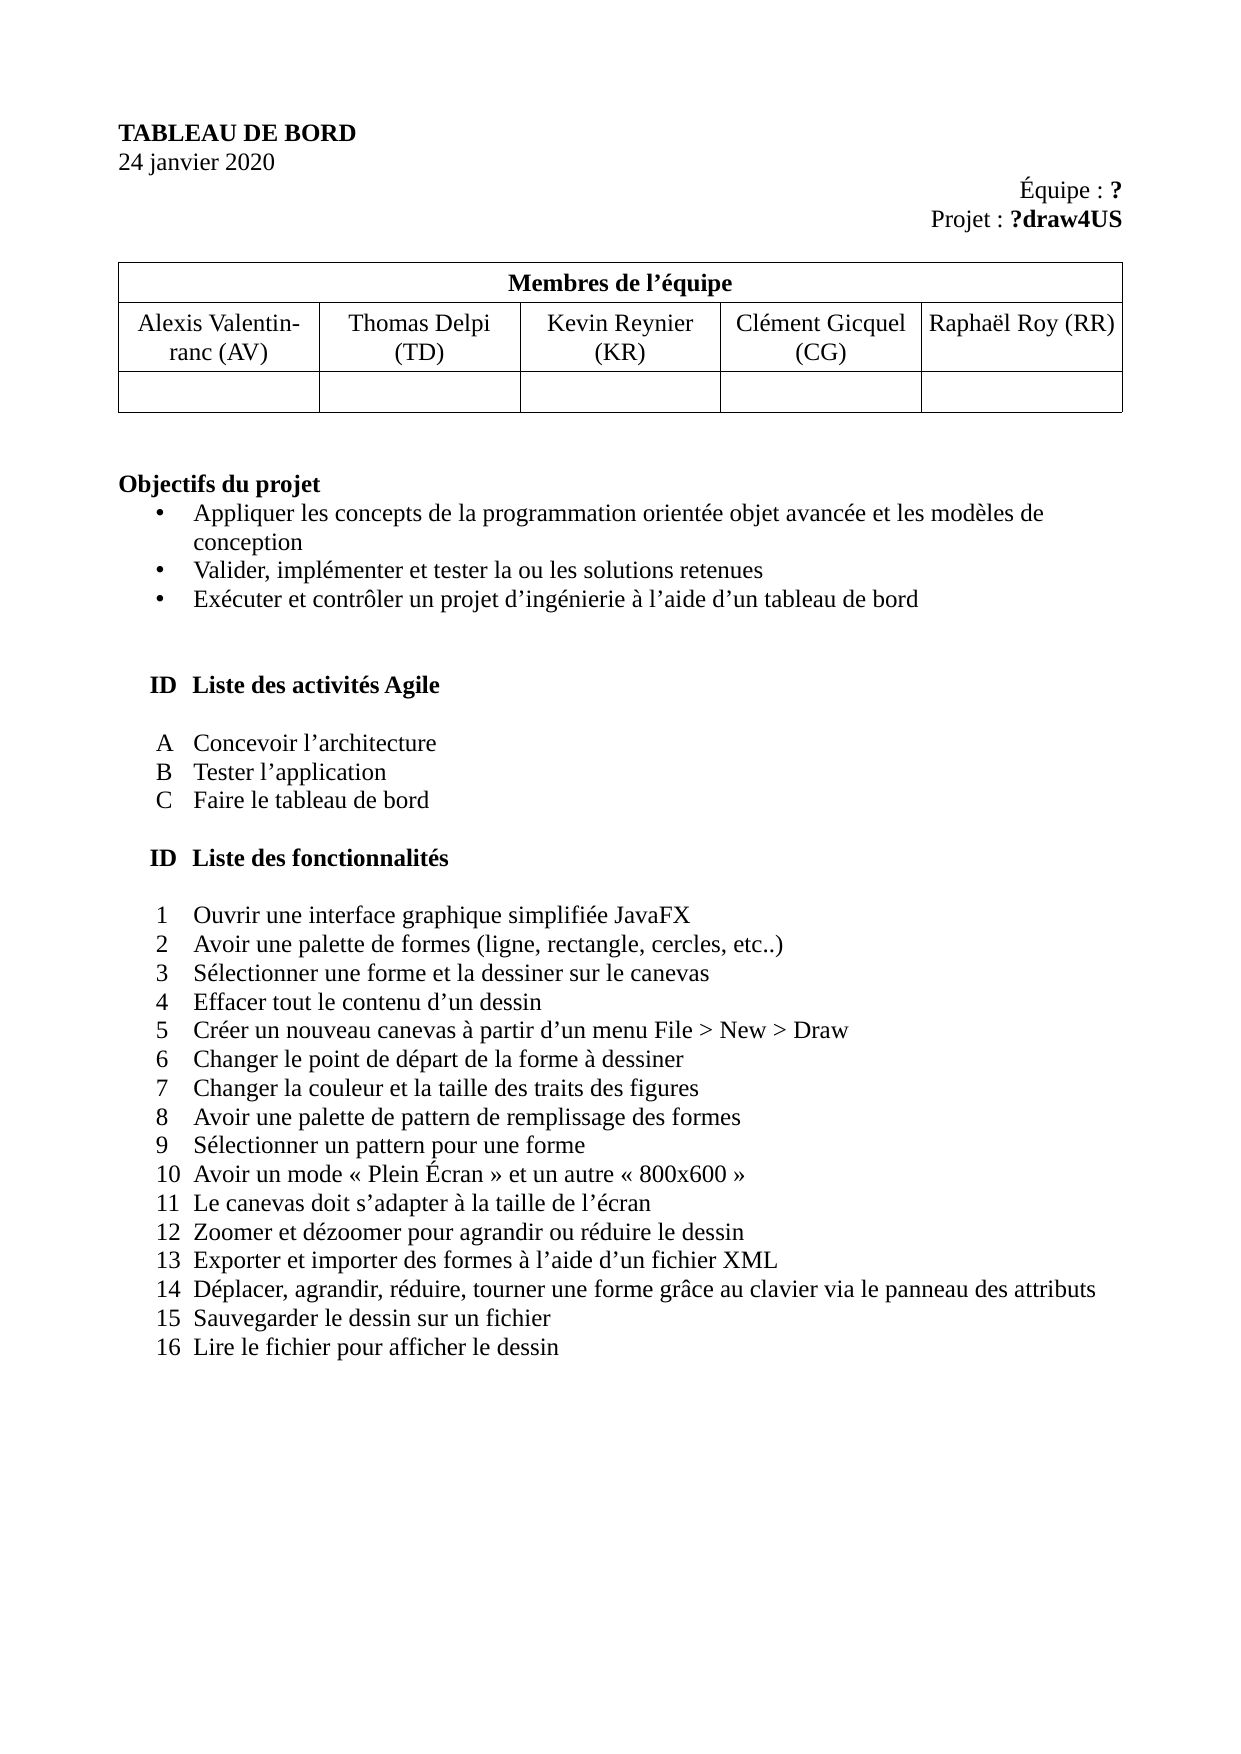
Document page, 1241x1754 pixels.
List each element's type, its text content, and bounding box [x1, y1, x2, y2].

list Exécuter et contrôler un projet d’ingénierie à l’aide d’un tableau de bord [156, 584, 1122, 613]
text TABLEAU DE BORD [118, 118, 1122, 147]
table_cell [521, 372, 720, 412]
list Changer la couleur et la taille des traits des figures [156, 1073, 1122, 1102]
list Changer le point de départ de la forme à dessiner [156, 1044, 1122, 1073]
list Déplacer, agrandir, réduire, tourner une forme grâce au clavier via le panneau des attributs [156, 1274, 1122, 1303]
table_header Membres de l’équipe [119, 263, 1122, 302]
text ID Liste des activités Agile [118, 670, 1122, 699]
list Concevoir l’architecture [156, 728, 1122, 757]
list Valider, implémenter et tester la ou les solutions retenues [156, 555, 1122, 584]
table_cell Clément Gicquel (CG) [721, 303, 921, 371]
list Exporter et importer des formes à l’aide d’un fichier XML [156, 1245, 1122, 1274]
list Zoomer et dézoomer pour agrandir ou réduire le dessin [156, 1217, 1122, 1245]
list Effacer tout le contenu d’un dessin [156, 987, 1122, 1015]
list Avoir un mode « Plein Écran » et un autre « 800x600 » [156, 1159, 1122, 1188]
list Ouvrir une interface graphique simplifiée JavaFX [156, 900, 1122, 929]
list Avoir une palette de formes (ligne, rectangle, cercles, etc..) [156, 929, 1122, 958]
list Le canevas doit s’adapter à la taille de l’écran [156, 1188, 1122, 1217]
list Sauvegarder le dessin sur un fichier [156, 1303, 1122, 1332]
table_cell Kevin Reynier (KR) [521, 303, 720, 371]
table_cell [119, 372, 319, 412]
text Objectifs du projet [118, 469, 1122, 498]
list Créer un nouveau canevas à partir d’un menu File > New > Draw [156, 1015, 1122, 1044]
table_cell Thomas Delpi (TD) [320, 303, 520, 371]
text Projet : ?draw4US [118, 204, 1122, 233]
list Faire le tableau de bord [156, 785, 1122, 814]
list Lire le fichier pour afficher le dessin [156, 1332, 1122, 1360]
table_cell [922, 372, 1122, 412]
text 24 janvier 2020 [118, 147, 1122, 176]
list Appliquer les concepts de la programmation orientée objet avancée et les modèles de conception [156, 498, 1122, 555]
text ID Liste des fonctionnalités [118, 843, 1122, 872]
table_cell [320, 372, 520, 412]
table_cell [721, 372, 921, 412]
text Équipe : ? [118, 176, 1122, 204]
list Sélectionner un pattern pour une forme [156, 1130, 1122, 1159]
list Sélectionner une forme et la dessiner sur le canevas [156, 958, 1122, 987]
table_cell Raphaël Roy (RR) [922, 303, 1122, 371]
list Tester l’application [156, 757, 1122, 785]
table_cell Alexis Valentin-ranc (AV) [119, 303, 319, 371]
list Avoir une palette de pattern de remplissage des formes [156, 1102, 1122, 1130]
